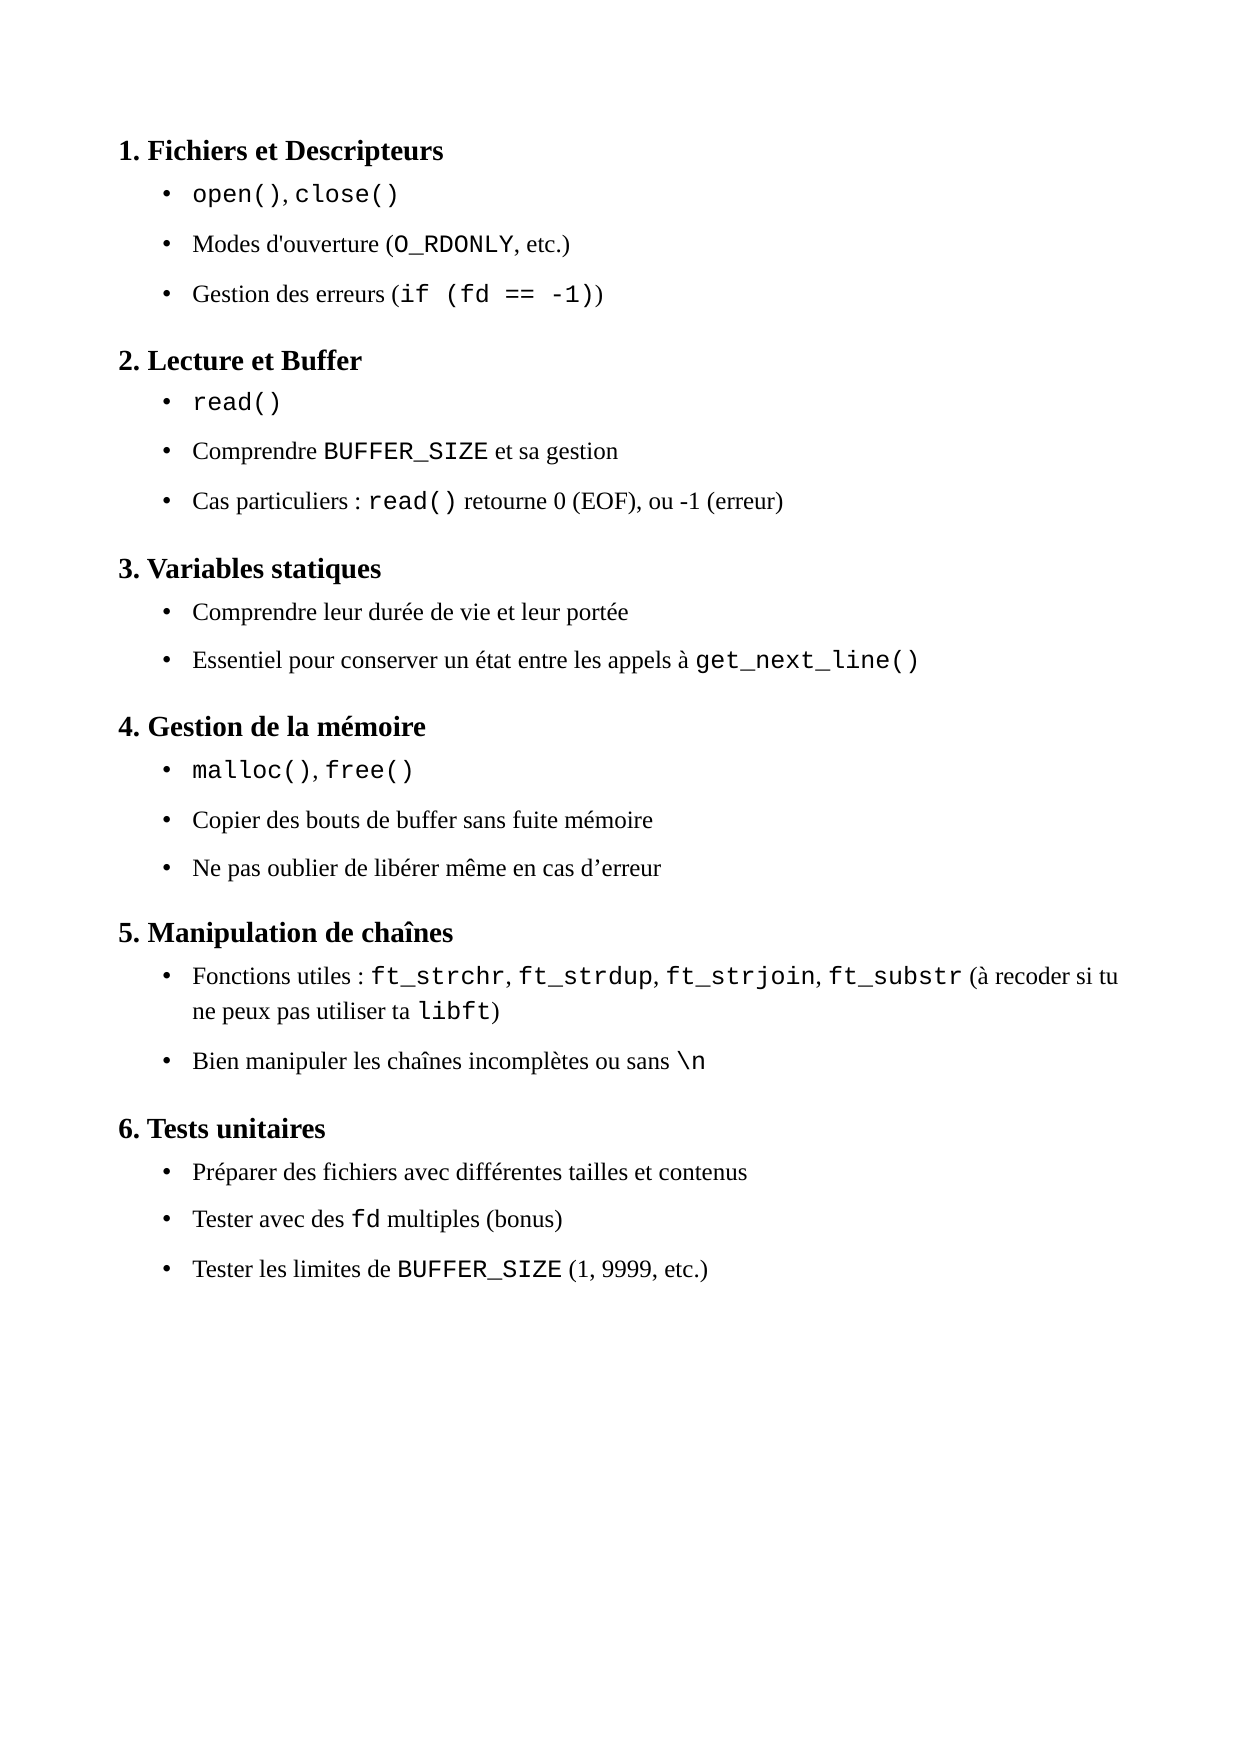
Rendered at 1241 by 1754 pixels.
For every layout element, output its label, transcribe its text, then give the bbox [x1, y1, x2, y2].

list malloc(), free() [162, 755, 1122, 786]
subtitle 2. Lecture et Buffer [118, 343, 1122, 377]
list Ne pas oublier de libérer même en cas d’erreur [162, 853, 1122, 882]
list Gestion des erreurs (if (fd == -1)) [162, 279, 1122, 309]
subtitle 3. Variables statiques [118, 551, 1122, 584]
subtitle 4. Gestion de la mémoire [118, 709, 1122, 743]
list Essentiel pour conserver un état entre les appels à get_next_line() [162, 645, 1122, 676]
subtitle 5. Manipulation de chaînes [118, 915, 1122, 949]
list Comprendre leur durée de vie et leur portée [162, 597, 1122, 626]
list Bien manipuler les chaînes incomplètes ou sans \n [162, 1046, 1122, 1077]
list Modes d'ouverture (O_RDONLY, etc.) [162, 229, 1122, 259]
list Fonctions utiles : ft_strchr, ft_strdup, ft_strjoin, ft_substr (à recoder si tu ne peux pas utiliser ta libft) [162, 961, 1122, 1027]
list Copier des bouts de buffer sans fuite mémoire [162, 805, 1122, 834]
list read() [162, 389, 1122, 418]
list Tester avec des fd multiples (bonus) [162, 1204, 1122, 1235]
list Préparer des fichiers avec différentes tailles et contenus [162, 1157, 1122, 1186]
list open(), close() [162, 179, 1122, 209]
list Cas particuliers : read() retourne 0 (EOF), ou -1 (erreur) [162, 486, 1122, 517]
subtitle 6. Tests unitaires [118, 1111, 1122, 1144]
list Comprendre BUFFER_SIZE et sa gestion [162, 436, 1122, 467]
list Tester les limites de BUFFER_SIZE (1, 9999, etc.) [162, 1254, 1122, 1285]
subtitle 1. Fichiers et Descripteurs [118, 133, 1122, 166]
